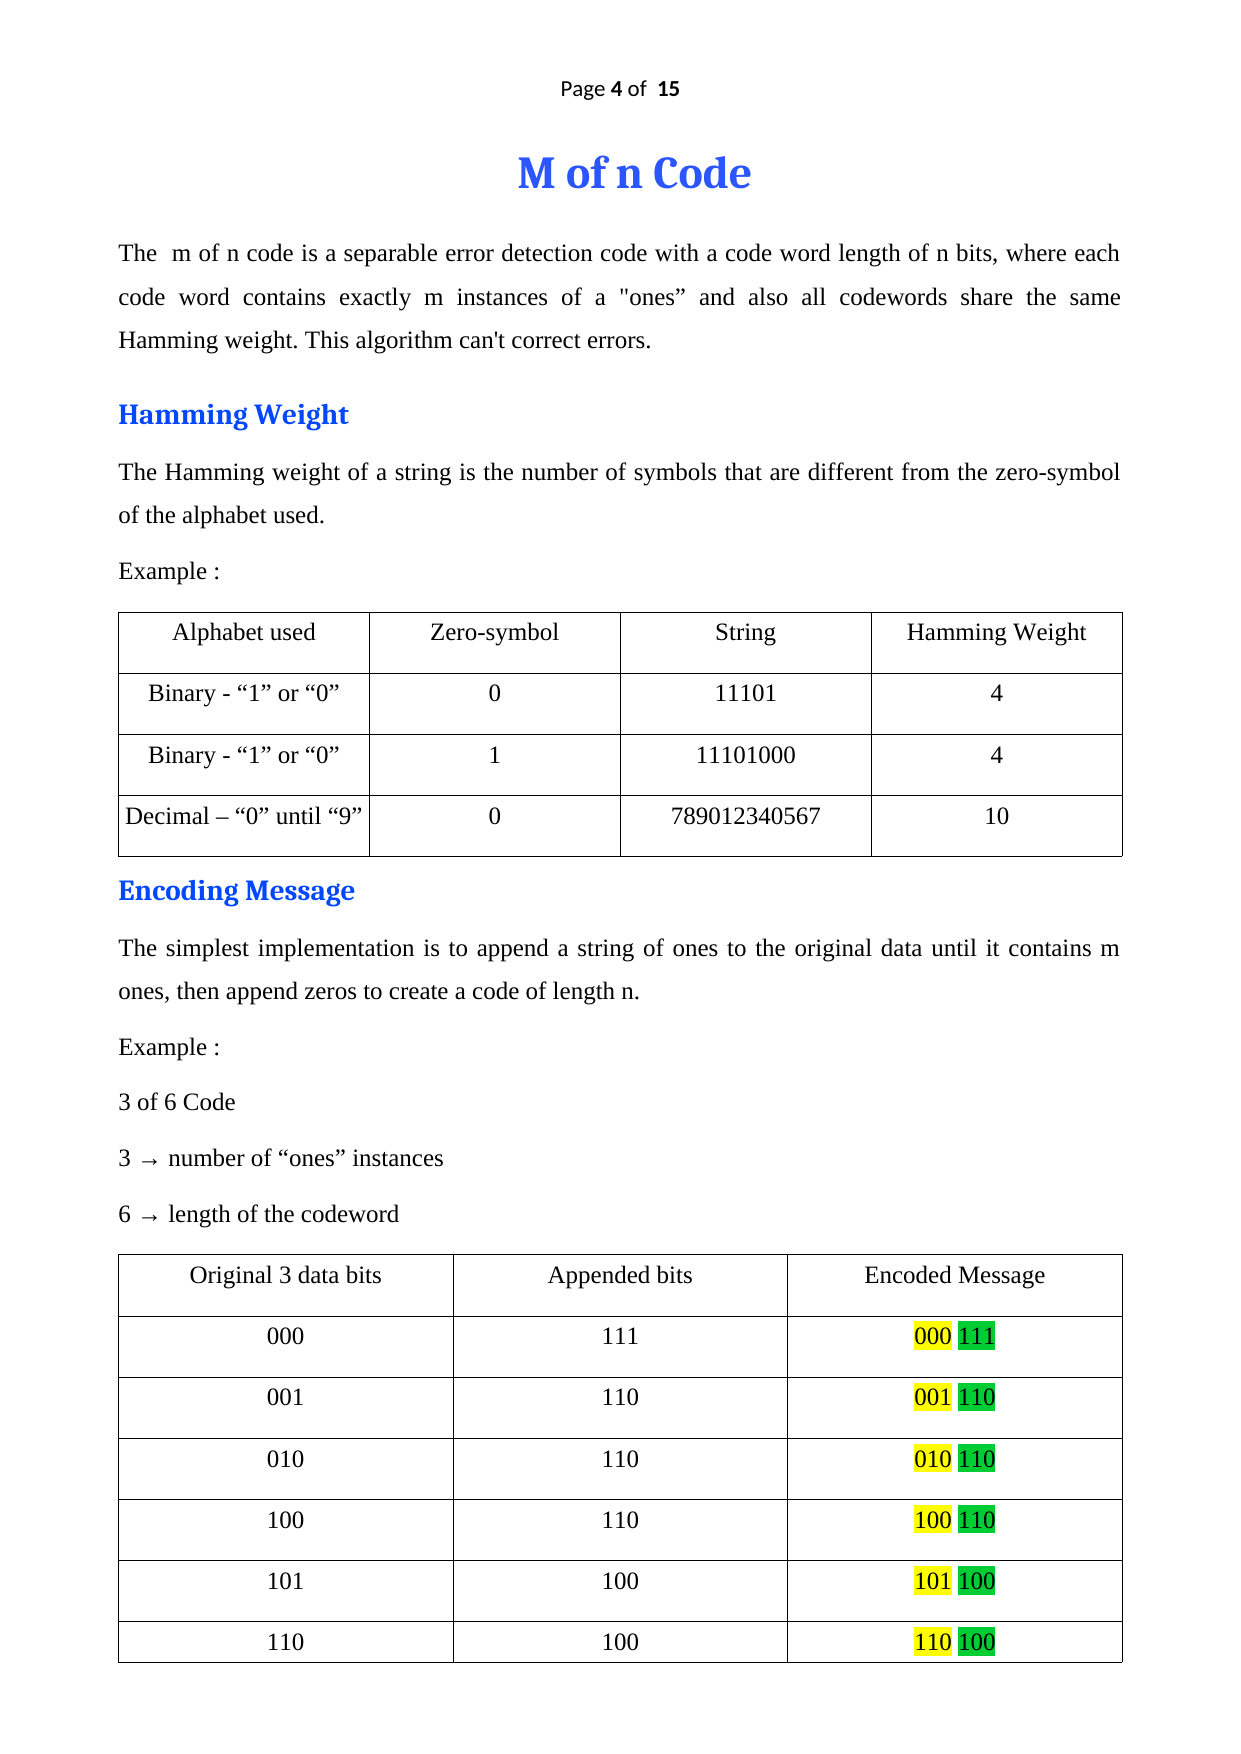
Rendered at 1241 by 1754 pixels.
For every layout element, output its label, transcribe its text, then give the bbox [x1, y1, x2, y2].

table_cell Binary - “1” or “0” [119, 674, 369, 734]
text 3 of 6 Code [118, 1087, 1122, 1116]
subtitle Hamming Weight [118, 398, 1122, 432]
subtitle Encoding Message [118, 874, 1122, 907]
table_cell 010 [119, 1439, 453, 1499]
text Example : [118, 1032, 1122, 1061]
table_cell 100 [119, 1500, 453, 1560]
table_cell 000 [119, 1317, 453, 1377]
table_cell 010 110 [788, 1439, 1122, 1499]
text The m of n code is a separable error detection code with a code word length of n bits, where each code word contains exactly m instances of a "ones” and also all codewords share the same Hamming weight. This algorithm can't correct errors. [118, 238, 1122, 353]
text The Hamming weight of a string is the number of symbols that are different from the zero-symbol of the alphabet used. [118, 457, 1122, 529]
table_header Original 3 data bits [119, 1255, 453, 1316]
subtitle M of n Code [118, 148, 1122, 200]
table_cell 000 111 [788, 1317, 1122, 1377]
table_cell 0 [370, 674, 620, 734]
table_header Hamming Weight [872, 613, 1122, 673]
table_header Zero-symbol [370, 613, 620, 673]
text 6 → length of the codeword [118, 1199, 1122, 1227]
table_cell 100 [454, 1561, 787, 1621]
table_cell 11101 [621, 674, 871, 734]
table_header Encoded Message [788, 1255, 1122, 1316]
table_cell 001 110 [788, 1378, 1122, 1438]
table_cell 110 [119, 1622, 453, 1662]
table_header Appended bits [454, 1255, 787, 1316]
table_cell 789012340567 [621, 796, 871, 856]
table_cell 001 [119, 1378, 453, 1438]
text 3 → number of “ones” instances [118, 1143, 1122, 1172]
table_header String [621, 613, 871, 673]
table_cell 101 100 [788, 1561, 1122, 1621]
table_cell 110 [454, 1439, 787, 1499]
table_cell Binary - “1” or “0” [119, 735, 369, 795]
table_cell 101 [119, 1561, 453, 1621]
table_cell 1 [370, 735, 620, 795]
table_cell 110 100 [788, 1622, 1122, 1662]
table_cell Decimal – “0” until “9” [119, 796, 369, 856]
table_cell 11101000 [621, 735, 871, 795]
text The simplest implementation is to append a string of ones to the original data until it contains m ones, then append zeros to create a code of length n. [118, 933, 1122, 1005]
table_header Alphabet used [119, 613, 369, 673]
table_cell 0 [370, 796, 620, 856]
table_cell 4 [872, 674, 1122, 734]
text Example : [118, 556, 1122, 585]
table_cell 111 [454, 1317, 787, 1377]
table_cell 110 [454, 1500, 787, 1560]
table_cell 10 [872, 796, 1122, 856]
table_cell 100 [454, 1622, 787, 1662]
table_cell 110 [454, 1378, 787, 1438]
table_cell 4 [872, 735, 1122, 795]
table_cell 100 110 [788, 1500, 1122, 1560]
